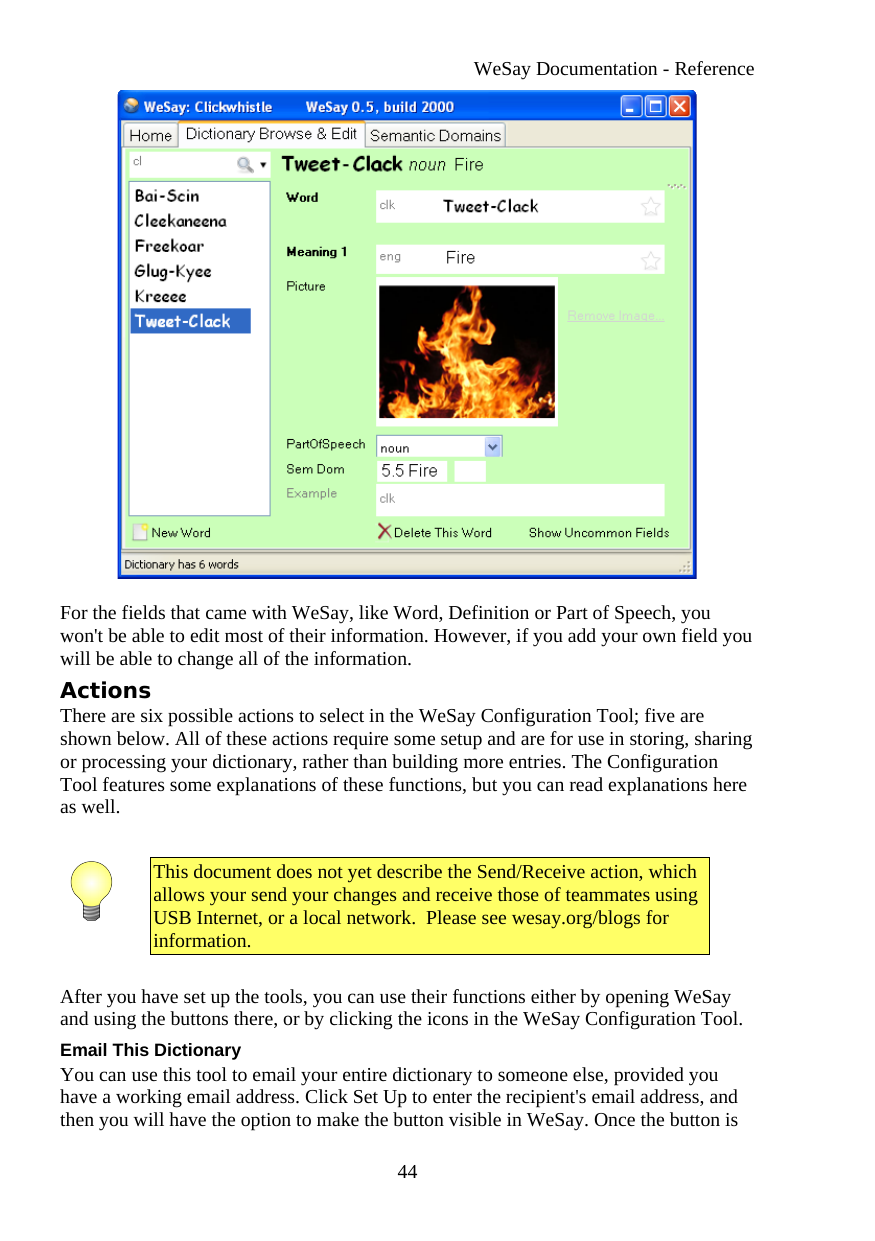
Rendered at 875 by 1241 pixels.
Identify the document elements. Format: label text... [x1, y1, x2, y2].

subtitle Email This Dictionary [60, 1039, 754, 1060]
text This document does not yet describe the Send/Receive action, which allows your send your changes and receive those of teammates using USB Internet, or a local network. Please see wesay.org/blogs for information. [151, 858, 709, 954]
text After you have set up the tools, you can use their functions either by opening WeSay and using the buttons there, or by clicking the icons in the WeSay Configuration Tool. [60, 984, 754, 1030]
text You can use this tool to email your entire dictionary to someone else, provided you have a working email address. Click Set Up to enter the recipient's email address, and then you will have the option to make the button visible in WeSay. Once the button is [60, 1063, 754, 1131]
picture [60, 860, 121, 921]
picture [117, 90, 697, 579]
subtitle Actions [60, 679, 754, 704]
text For the fields that came with WeSay, like Word, Definition or Part of Speech, you won't be able to edit most of their information. However, if you add your own field you will be able to change all of the information. [60, 90, 754, 670]
text There are six possible actions to select in the WeSay Configuration Tool; five are shown below. All of these actions require some setup and are for use in storing, sharing or processing your dictionary, rather than building more entries. The Configuration Tool features some explanations of these functions, but you can read explanations here as well. [60, 704, 754, 818]
